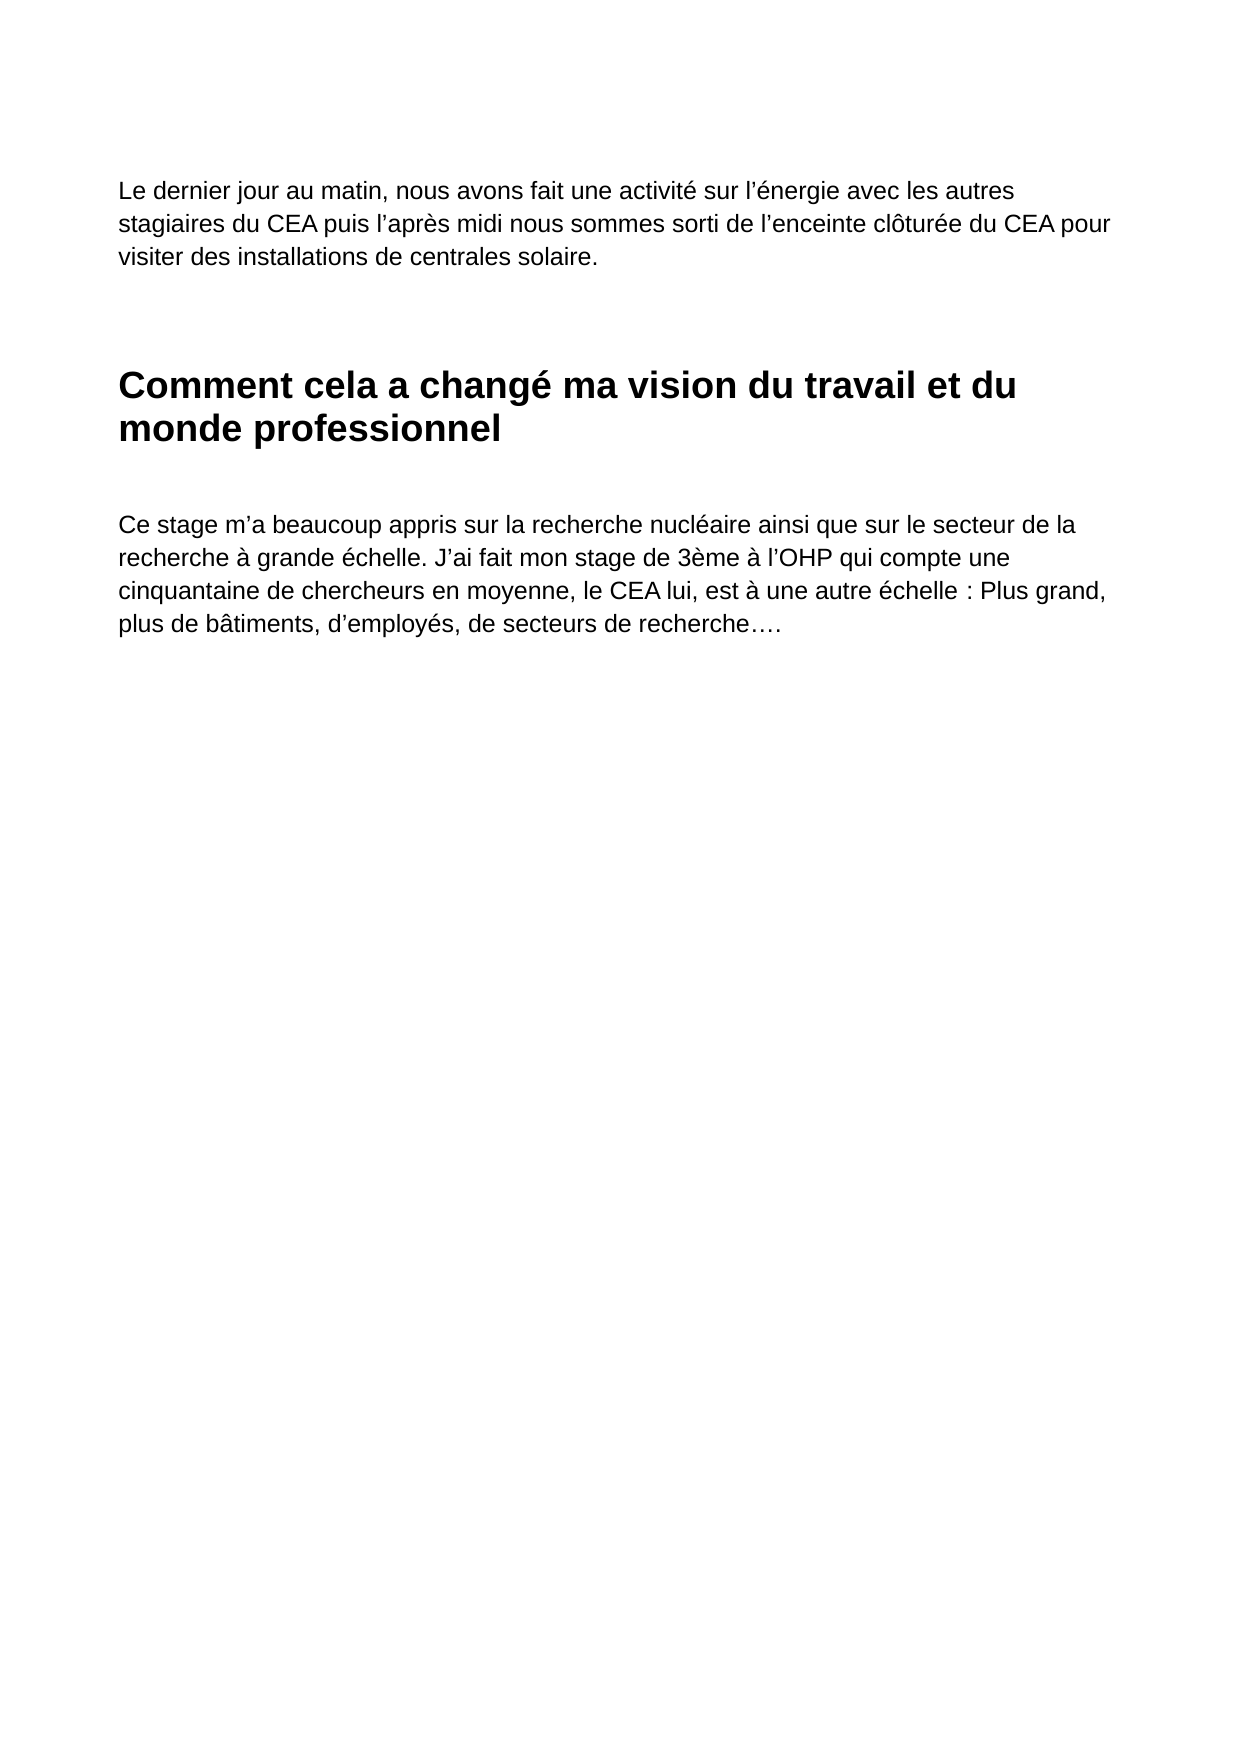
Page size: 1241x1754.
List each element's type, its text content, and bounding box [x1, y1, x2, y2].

text Le dernier jour au matin, nous avons fait une activité sur l’énergie avec les autres stagiaires du CEA puis l’après midi nous sommes sorti de l’enceinte clôturée du CEA pour visiter des installations de centrales solaire. [118, 176, 1122, 271]
text Ce stage m’a beaucoup appris sur la recherche nucléaire ainsi que sur le secteur de la recherche à grande échelle. J’ai fait mon stage de 3ème à l’OHP qui compte une cinquantaine de chercheurs en moyenne, le CEA lui, est à une autre échelle : Plus grand, plus de bâtiments, d’employés, de secteurs de recherche…. [118, 510, 1122, 638]
subtitle Comment cela a changé ma vision du travail et du monde professionnel [118, 363, 1122, 450]
